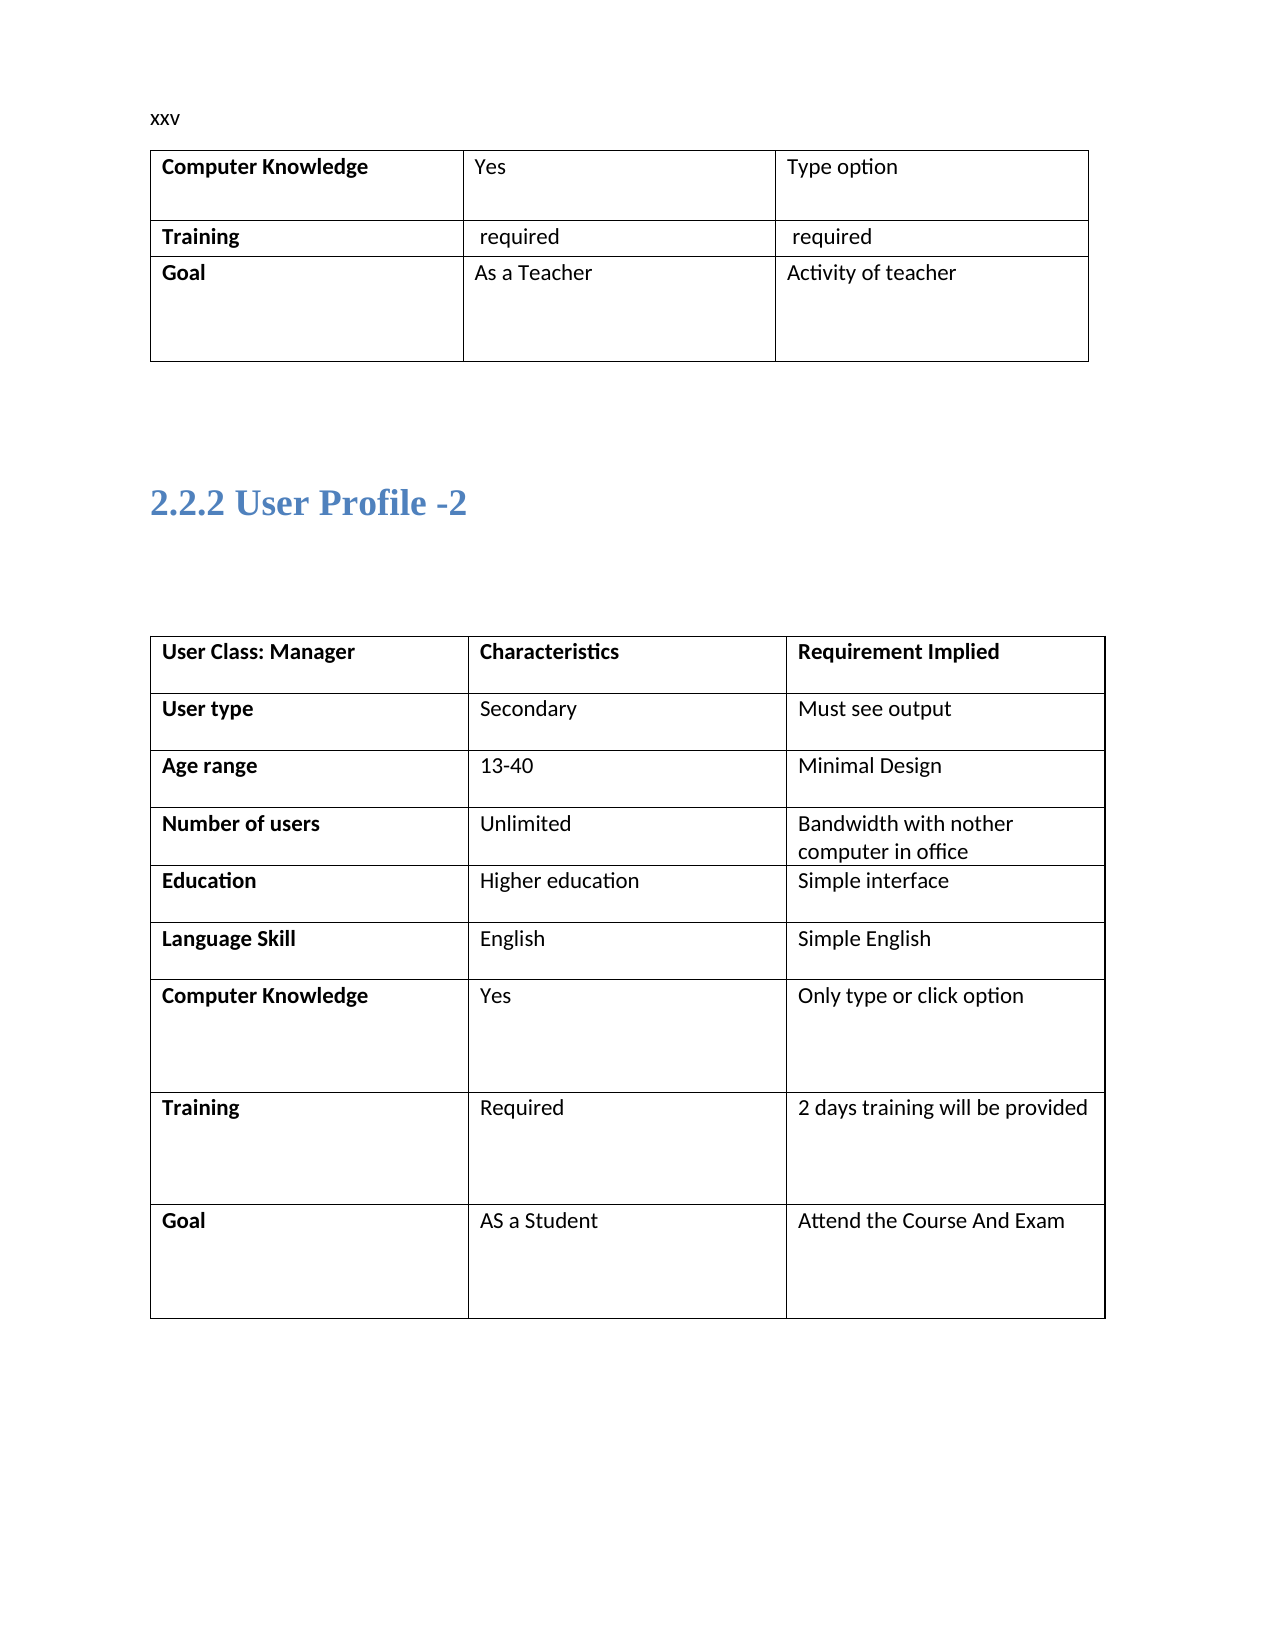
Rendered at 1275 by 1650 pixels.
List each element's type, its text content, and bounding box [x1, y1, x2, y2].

table_cell Language Skill [151, 923, 468, 979]
table_cell Required [469, 1093, 786, 1204]
table_header User Class: Manager [151, 637, 468, 693]
table_cell Goal [151, 257, 463, 361]
table_cell 13-40 [469, 751, 786, 807]
table_cell required [776, 221, 1088, 256]
table_cell Yes [464, 151, 775, 220]
table_cell Simple English [787, 923, 1104, 979]
table_cell Only type or click option [787, 980, 1104, 1092]
table_cell Unlimited [469, 808, 786, 865]
table_cell Attend the Course And Exam [787, 1205, 1104, 1318]
table_cell Must see output [787, 694, 1104, 750]
table_cell Goal [151, 1205, 468, 1318]
table_header Characteristics [469, 637, 786, 693]
table_cell Secondary [469, 694, 786, 750]
table_cell Age range [151, 751, 468, 807]
table_cell Training [151, 1093, 468, 1204]
table_header Requirement Implied [787, 637, 1104, 693]
table_cell Computer Knowledge [151, 980, 468, 1092]
subtitle 2.2.2 User Profile -2 [150, 480, 1125, 523]
table_cell Yes [469, 980, 786, 1092]
table_cell Bandwidth with nother computer in office [787, 808, 1104, 865]
table_cell required [464, 221, 775, 256]
table_cell English [469, 923, 786, 979]
table_cell Simple interface [787, 866, 1104, 922]
table_cell Minimal Design [787, 751, 1104, 807]
table_cell Computer Knowledge [151, 151, 463, 220]
table_cell AS a Student [469, 1205, 786, 1318]
table_cell Training [151, 221, 463, 256]
table_cell Education [151, 866, 468, 922]
table_cell 2 days training will be provided [787, 1093, 1104, 1204]
table_cell As a Teacher [464, 257, 775, 361]
table_cell User type [151, 694, 468, 750]
table_cell Higher education [469, 866, 786, 922]
table_cell Type option [776, 151, 1088, 220]
table_cell Number of users [151, 808, 468, 865]
table_cell Activity of teacher [776, 257, 1088, 361]
